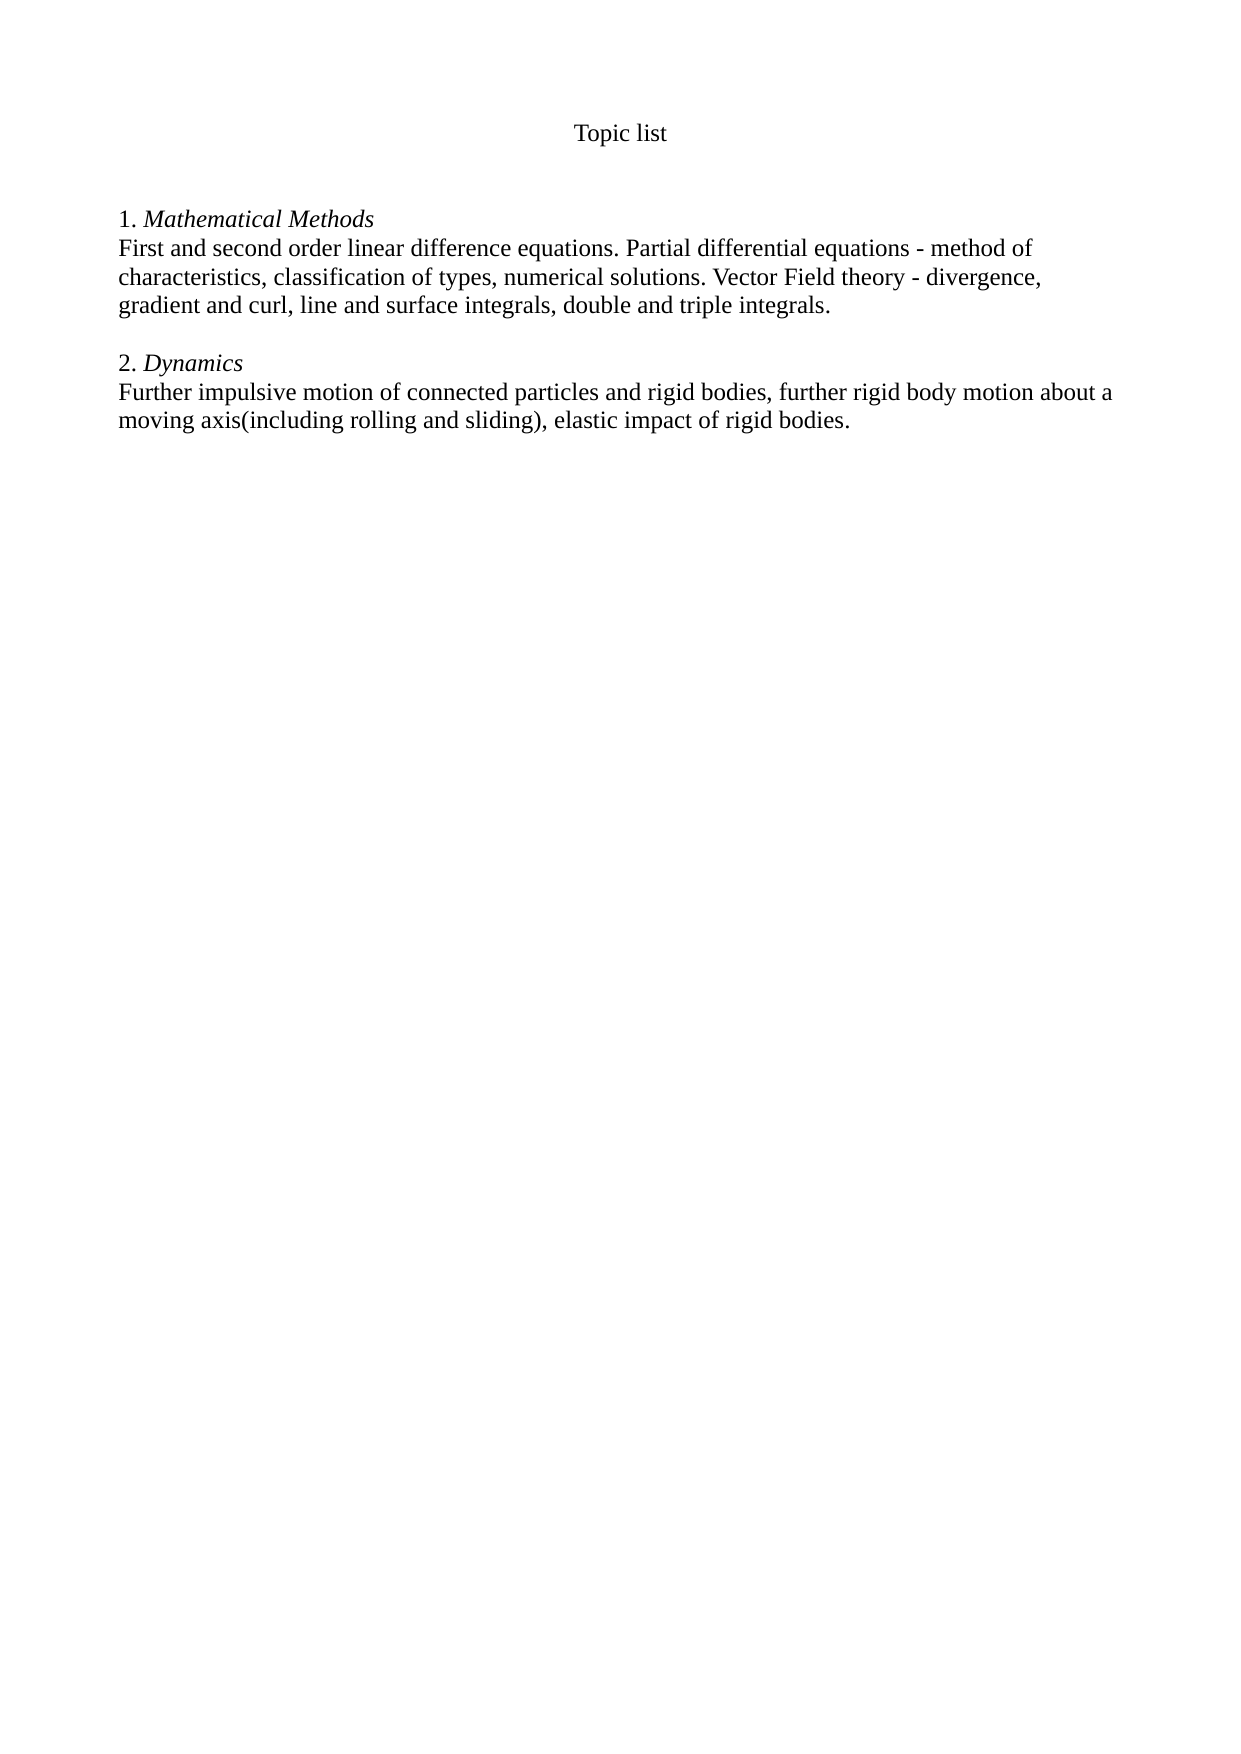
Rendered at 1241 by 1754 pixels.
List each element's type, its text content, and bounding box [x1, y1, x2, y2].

text 1. Mathematical Methods First and second order linear difference equations. Partial differential equations - method of characteristics, classification of types, numerical solutions. Vector Field theory - divergence, gradient and curl, line and surface integrals, double and triple integrals. [118, 176, 1122, 319]
text 2. Dynamics Further impulsive motion of connected particles and rigid bodies, further rigid body motion about a moving axis(including rolling and sliding), elastic impact of rigid bodies. [118, 319, 1122, 434]
text Topic list [118, 118, 1122, 147]
